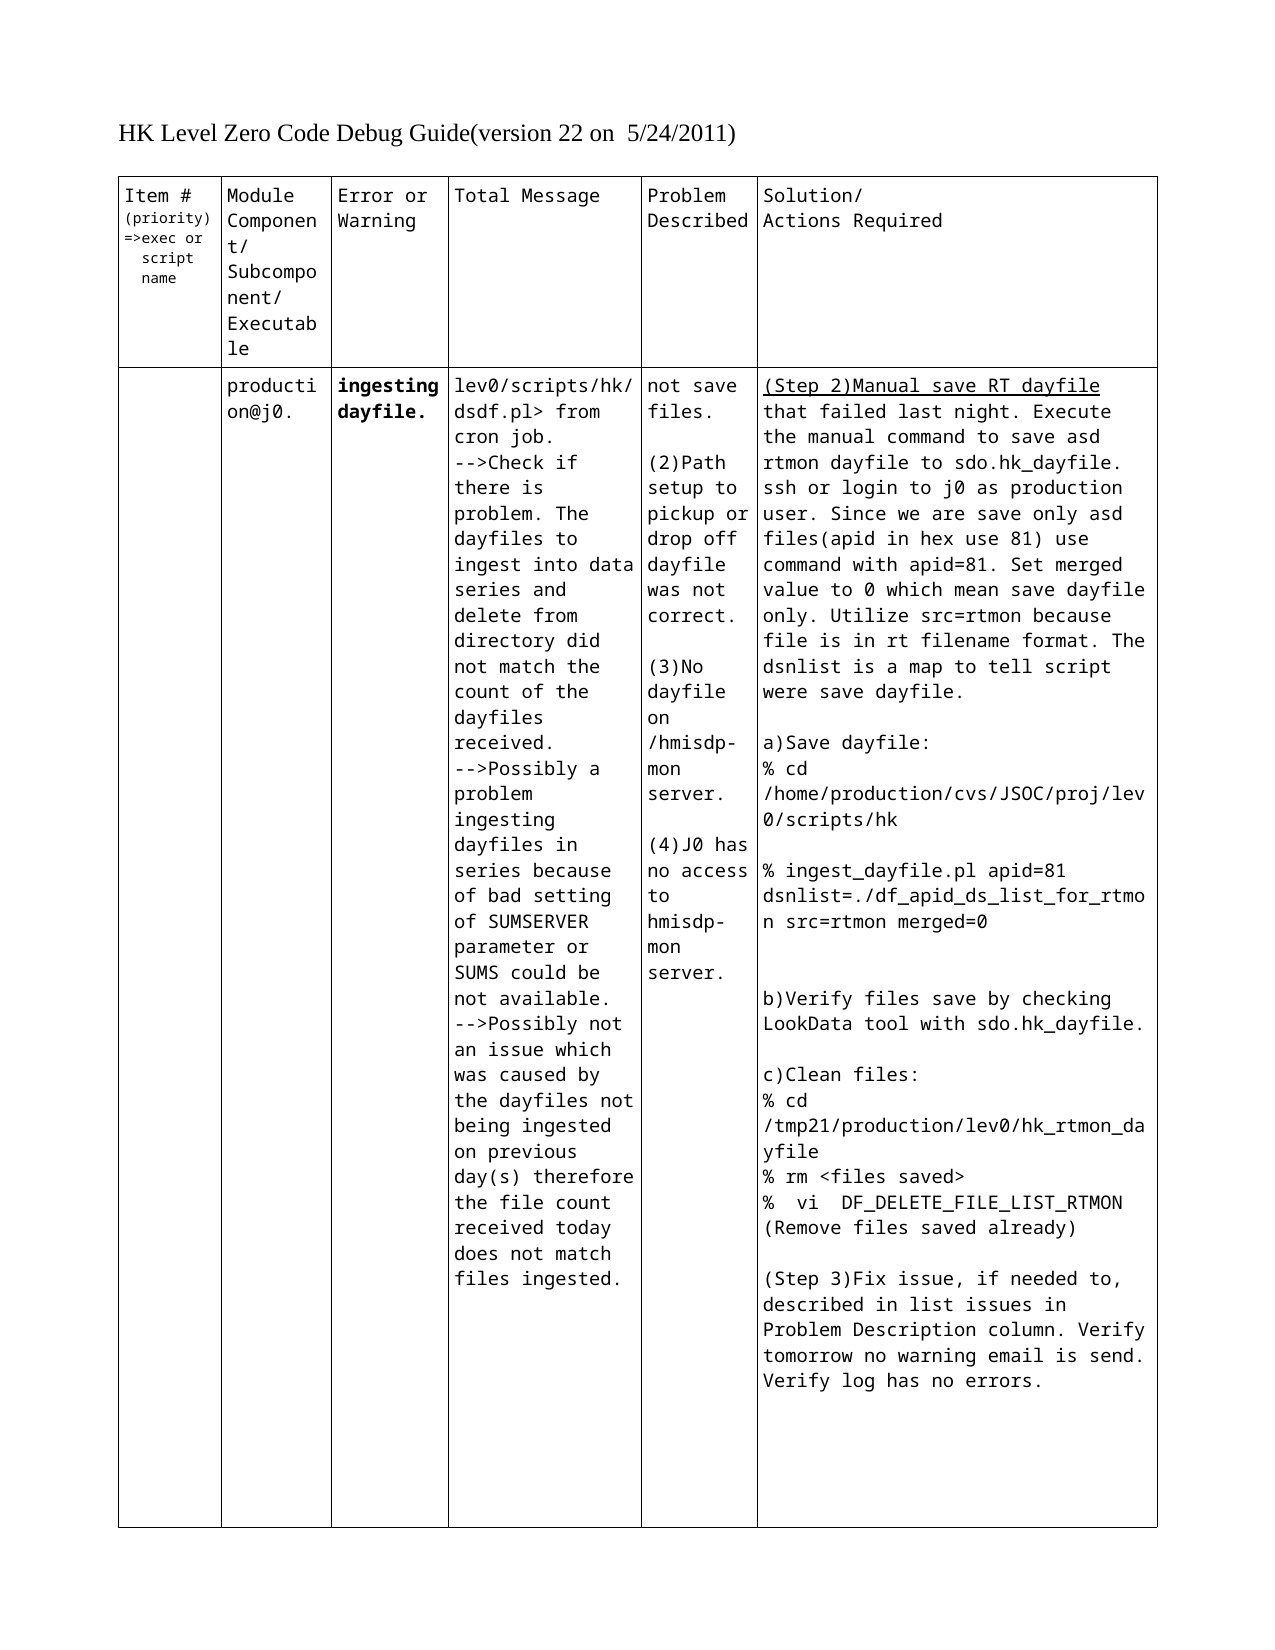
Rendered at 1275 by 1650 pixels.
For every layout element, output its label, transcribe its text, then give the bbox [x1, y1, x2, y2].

table_header Item # (priority) =>exec or script name [119, 177, 221, 367]
table_header Total Message [449, 177, 641, 367]
table_cell (Step 2)Manual save RT dayfile that failed last night. Execute the manual command to save asd rtmon dayfile to sdo.hk_dayfile. ssh or login to j0 as production user. Since we are save only asd files(apid in hex use 81) use command with apid=81. Set merged value to 0 which mean save dayfile only. Utilize src=rtmon because file is in rt filename format. The dsnlist is a map to tell script were save dayfile. a)Save dayfile: % cd /home/production/cvs/JSOC/proj/lev0/scripts/hk % ingest_dayfile.pl apid=81 dsnlist=./df_apid_ds_list_for_rtmon src=rtmon merged=0 b)Verify files save by checking LookData tool with sdo.hk_dayfile. c)Clean files: % cd /tmp21/production/lev0/hk_rtmon_dayfile % rm <files saved> % vi DF_DELETE_FILE_LIST_RTMON (Remove files saved already) (Step 3)Fix issue, if needed to, described in list issues in Problem Description column. Verify tomorrow no warning email is send. Verify log has no errors. [758, 368, 1157, 1527]
table_cell production@j0. [222, 368, 331, 1527]
table_cell not save files. (2)Path setup to pickup or drop off dayfile was not correct. (3)No dayfile on /hmisdp-mon server. (4)J0 has no access to hmisdp-mon server. [642, 368, 757, 1527]
table_header Module Component/ Subcomponent/ Executable [222, 177, 331, 367]
table_cell lev0/scripts/hk/dsdf.pl> from cron job. -->Check if there is problem. The dayfiles to ingest into data series and delete from directory did not match the count of the dayfiles received. -->Possibly a problem ingesting dayfiles in series because of bad setting of SUMSERVER parameter or SUMS could be not available. -->Possibly not an issue which was caused by the dayfiles not being ingested on previous day(s) therefore the file count received today does not match files ingested. [449, 368, 641, 1527]
table_cell [119, 368, 221, 1527]
table_cell ingesting dayfile. [332, 368, 448, 1527]
table_header Error or Warning [332, 177, 448, 367]
table_header Solution/ Actions Required [758, 177, 1157, 367]
table_header Problem Described [642, 177, 757, 367]
